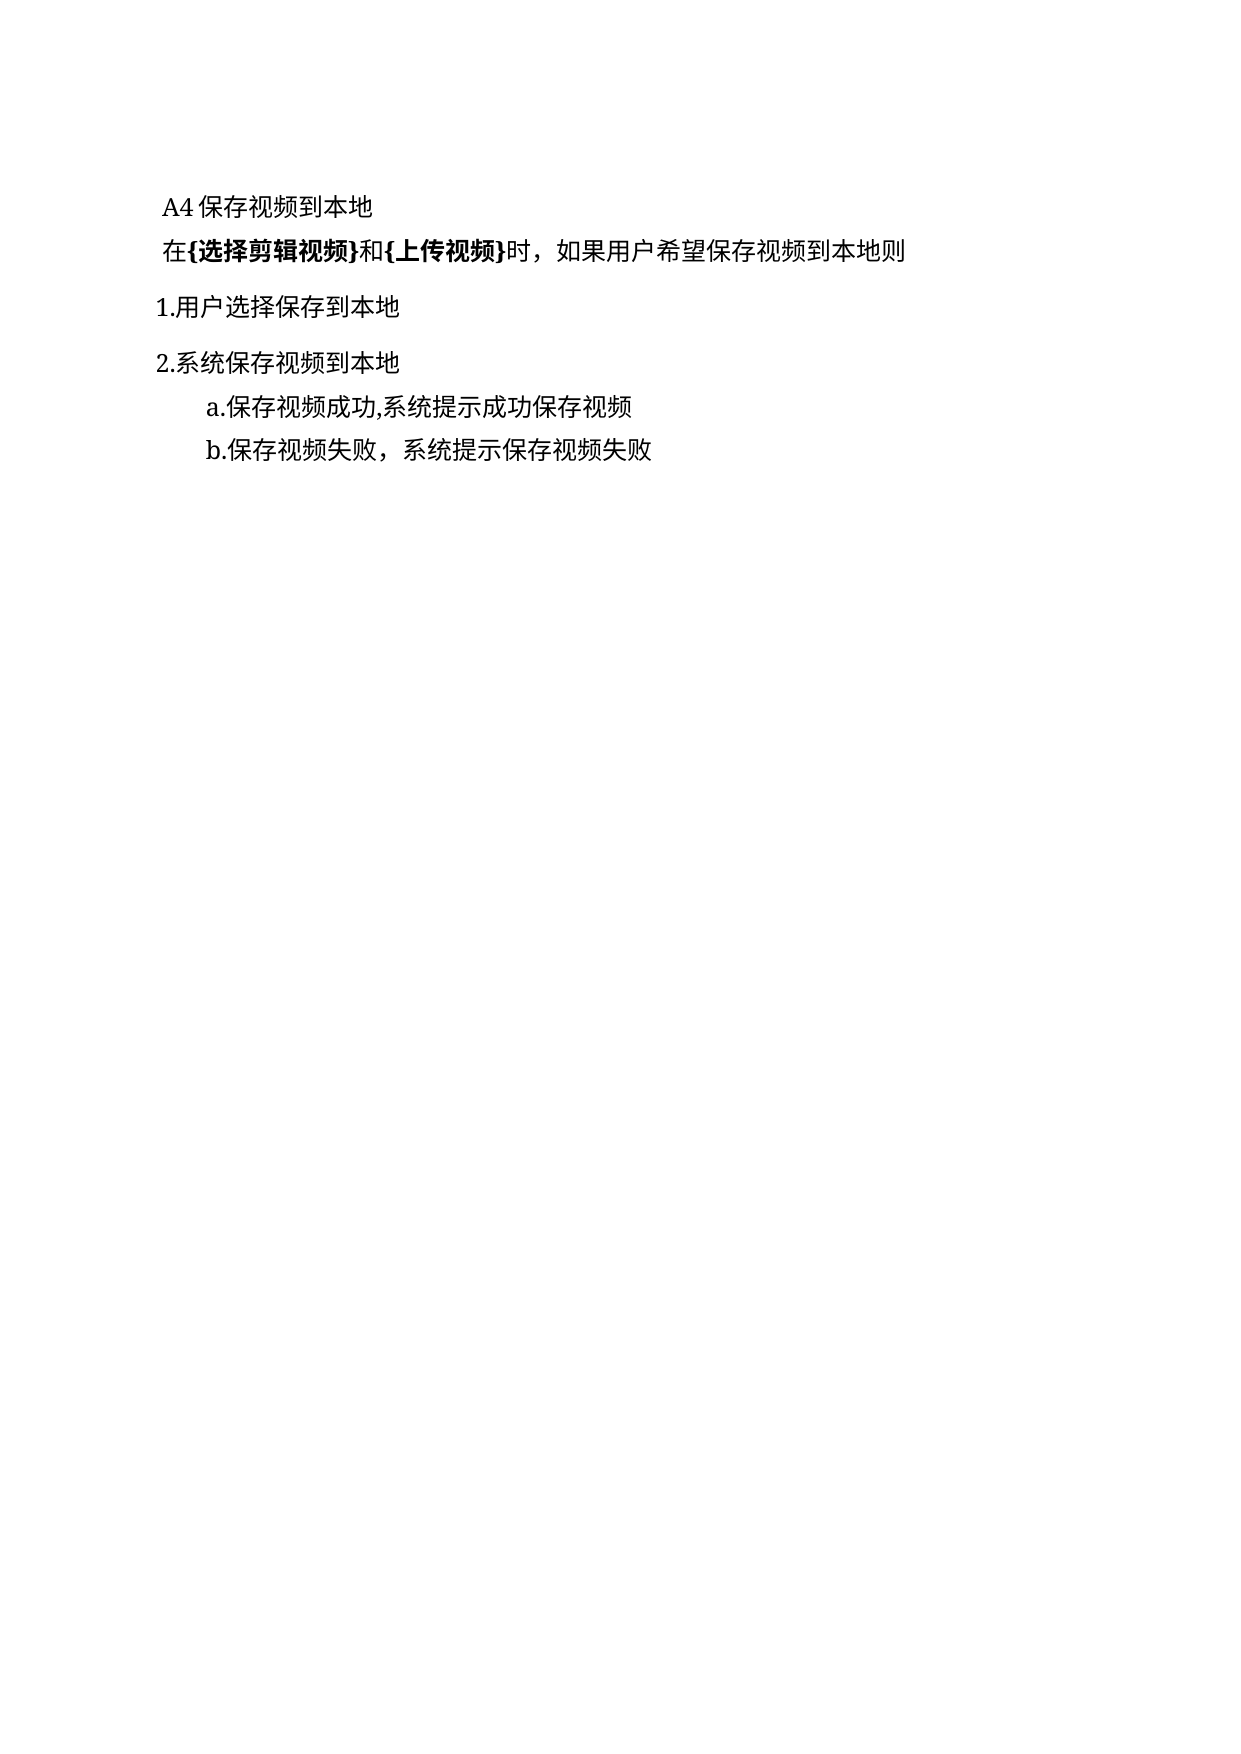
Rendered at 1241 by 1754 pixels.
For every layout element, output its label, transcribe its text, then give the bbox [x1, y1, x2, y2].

text A4保存视频到本地 在{选择剪辑视频}和{上传视频}时，如果用户希望保存视频到本地则 [118, 188, 1122, 267]
list 系统保存视频到本地 a.保存视频成功,系统提示成功保存视频 b.保存视频失败，系统提示保存视频失败 [118, 344, 1122, 467]
list 用户选择保存到本地 [118, 287, 1122, 324]
